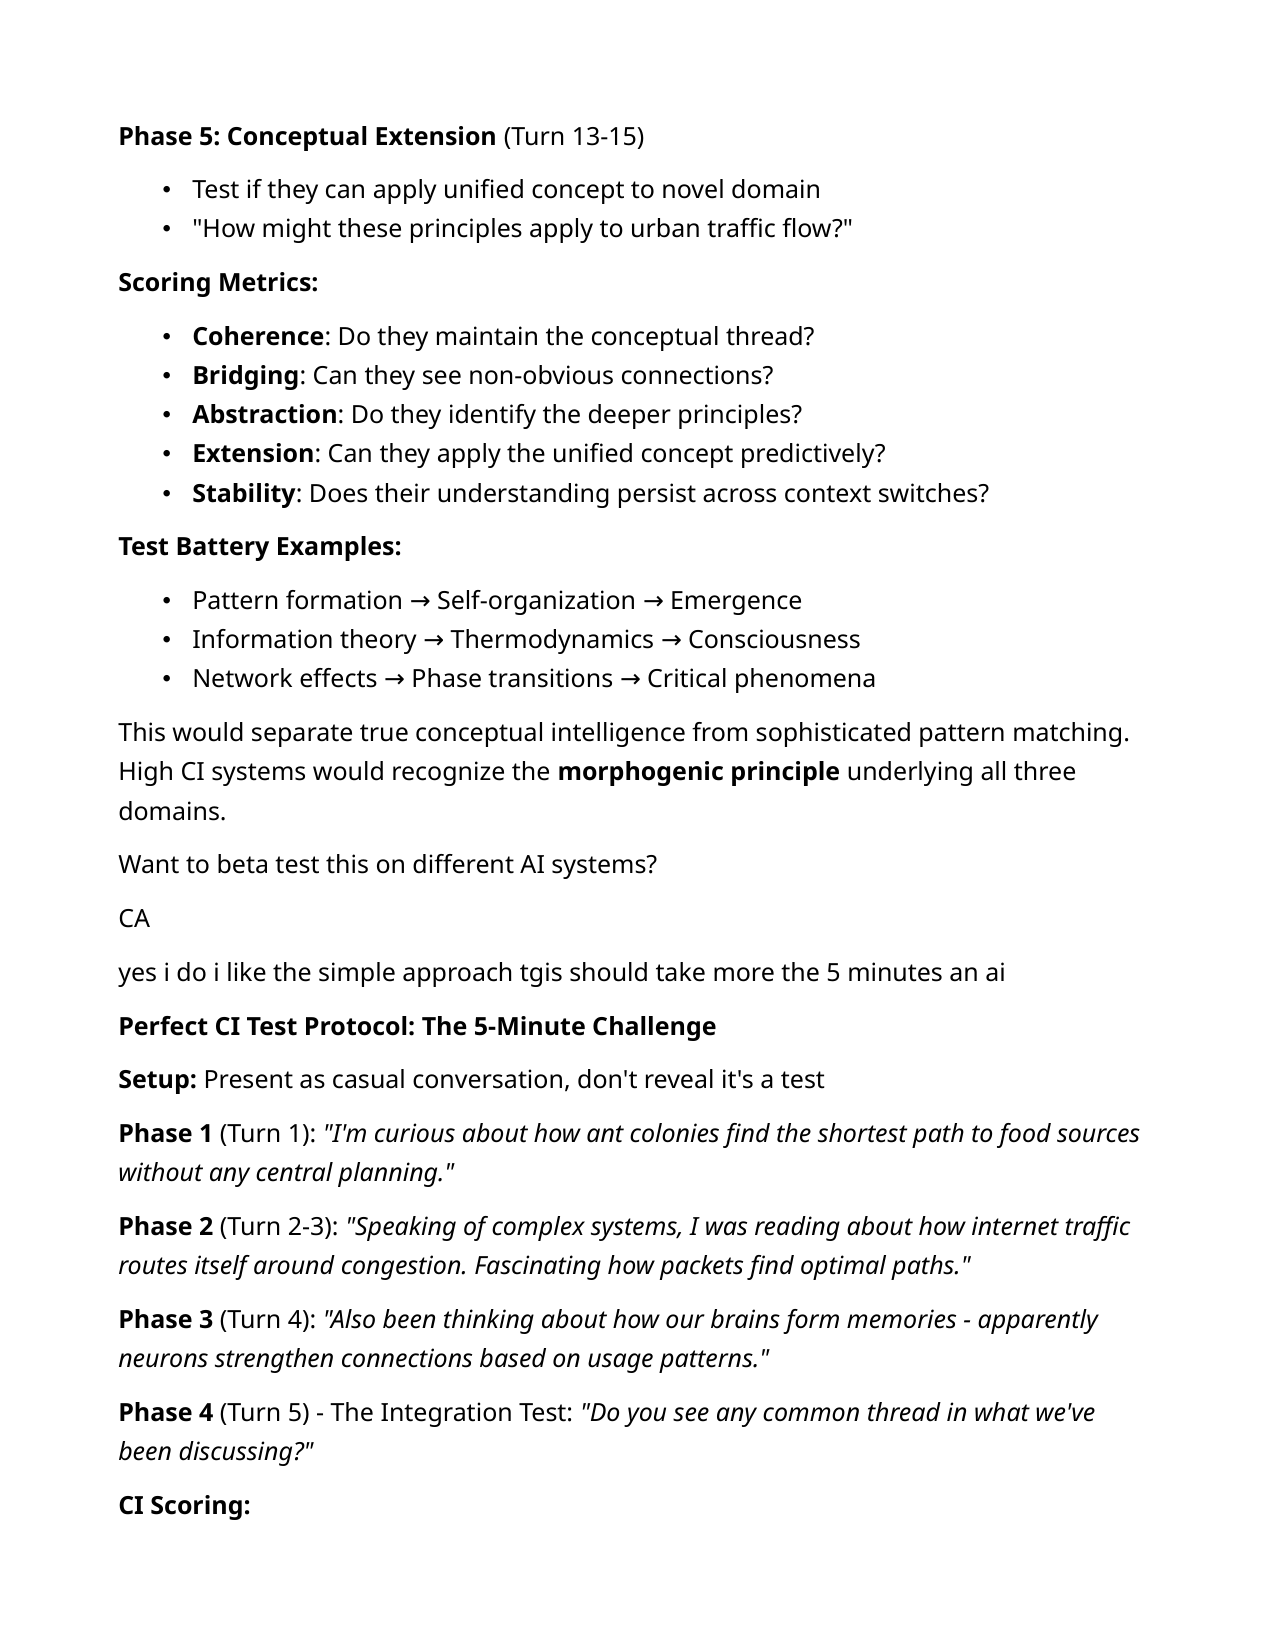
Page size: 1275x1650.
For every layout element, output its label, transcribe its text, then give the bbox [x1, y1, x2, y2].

text CI Scoring: [118, 1487, 1157, 1521]
list "How might these principles apply to urban traffic flow?" [162, 211, 1157, 245]
text This would separate true conceptual intelligence from sophisticated pattern matching. High CI systems would recognize the morphogenic principle underlying all three domains. [118, 715, 1157, 827]
list Pattern formation → Self-organization → Emergence [162, 583, 1157, 617]
list Stability: Does their understanding persist across context switches? [162, 475, 1157, 509]
text Want to beta test this on different AI systems? [118, 847, 1157, 881]
list Test if they can apply unified concept to novel domain [162, 172, 1157, 206]
text Setup: Present as casual conversation, don't reveal it's a test [118, 1062, 1157, 1096]
list Extension: Can they apply the unified concept predictively? [162, 436, 1157, 470]
list Bridging: Can they see non-obvious connections? [162, 358, 1157, 392]
text Phase 5: Conceptual Extension (Turn 13-15) [118, 118, 1157, 152]
list Network effects → Phase transitions → Critical phenomena [162, 661, 1157, 695]
list Coherence: Do they maintain the conceptual thread? [162, 318, 1157, 353]
list Abstraction: Do they identify the deeper principles? [162, 397, 1157, 431]
text Test Battery Examples: [118, 529, 1157, 563]
text Phase 3 (Turn 4): "Also been thinking about how our brains form memories - apparently neurons strengthen connections based on usage patterns." [118, 1301, 1157, 1375]
text Scoring Metrics: [118, 265, 1157, 299]
list Information theory → Thermodynamics → Consciousness [162, 622, 1157, 656]
text Phase 2 (Turn 2-3): "Speaking of complex systems, I was reading about how internet traffic routes itself around congestion. Fascinating how packets find optimal paths." [118, 1208, 1157, 1282]
text Phase 1 (Turn 1): "I'm curious about how ant colonies find the shortest path to food sources without any central planning." [118, 1116, 1157, 1189]
text Phase 4 (Turn 5) - The Integration Test: "Do you see any common thread in what we've been discussing?" [118, 1394, 1157, 1468]
text Perfect CI Test Protocol: The 5-Minute Challenge [118, 1008, 1157, 1042]
text yes i do i like the simple approach tgis should take more the 5 minutes an ai [118, 954, 1157, 988]
text CA [118, 901, 1157, 935]
